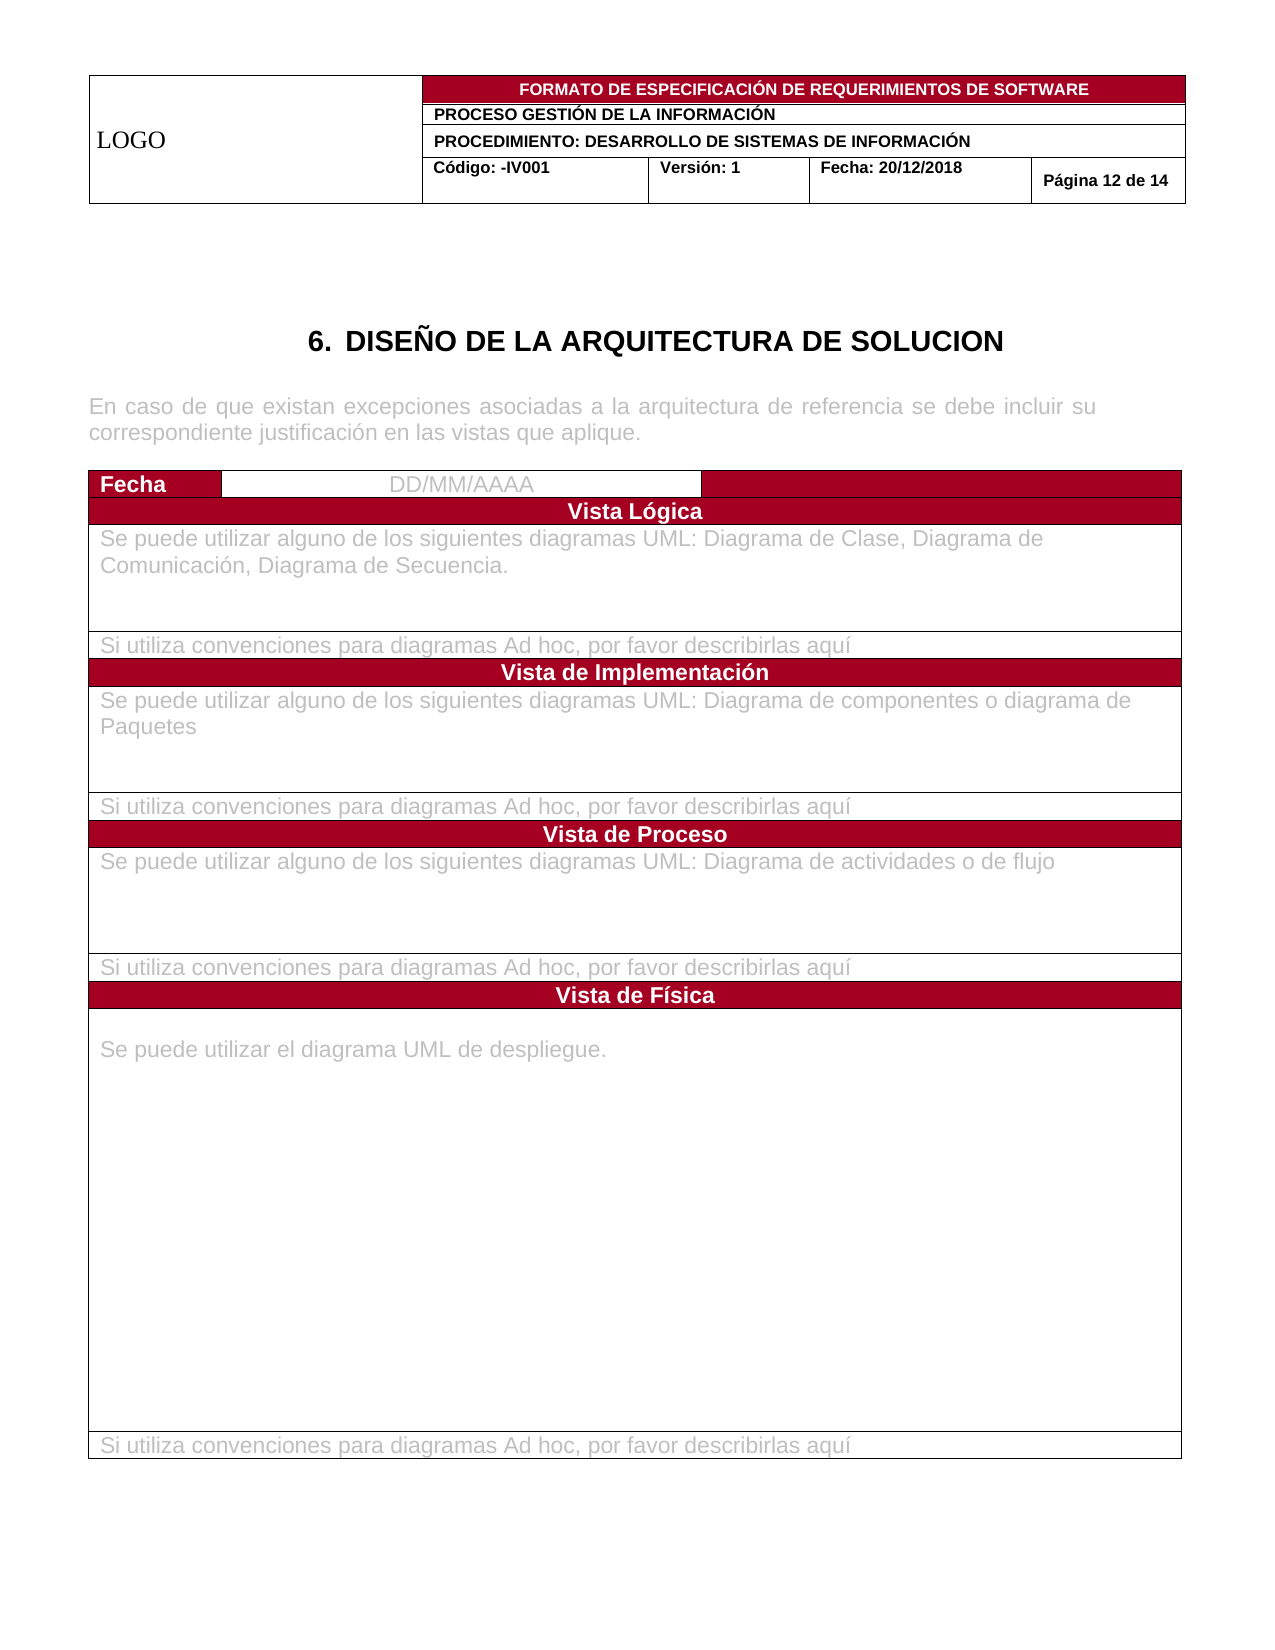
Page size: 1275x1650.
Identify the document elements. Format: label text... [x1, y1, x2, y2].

text En caso de que existan excepciones asociadas a la arquitectura de referencia se debe incluir su correspondiente justificación en las vistas que aplique. [88, 393, 1098, 446]
table_cell Si utiliza convenciones para diagramas Ad hoc, por favor describirlas aquí [89, 954, 1181, 981]
table_cell Si utiliza convenciones para diagramas Ad hoc, por favor describirlas aquí [89, 632, 1181, 658]
table_cell Se puede utilizar alguno de los siguientes diagramas UML: Diagrama de componentes o diagrama de Paquetes [89, 687, 1181, 792]
table_header DD/MM/AAAA [222, 471, 701, 497]
table_cell Se puede utilizar alguno de los siguientes diagramas UML: Diagrama de Clase, Diagrama de Comunicación, Diagrama de Secuencia. [89, 525, 1181, 631]
table_header Fecha [89, 471, 221, 497]
table_cell Se puede utilizar alguno de los siguientes diagramas UML: Diagrama de actividades o de flujo [89, 848, 1181, 953]
table_cell Si utiliza convenciones para diagramas Ad hoc, por favor describirlas aquí [89, 793, 1181, 819]
table_cell Vista de Implementación [89, 659, 1181, 686]
table_cell Si utiliza convenciones para diagramas Ad hoc, por favor describirlas aquí [89, 1432, 1181, 1458]
table_cell Vista de Física [89, 982, 1181, 1008]
table_cell Se puede utilizar el diagrama UML de despliegue. [89, 1009, 1181, 1431]
table_cell Vista Lógica [89, 498, 1181, 524]
subtitle DISEÑO DE LA ARQUITECTURA DE SOLUCION [215, 324, 1098, 358]
table_header [702, 471, 1181, 497]
table_cell Vista de Proceso [89, 821, 1181, 847]
